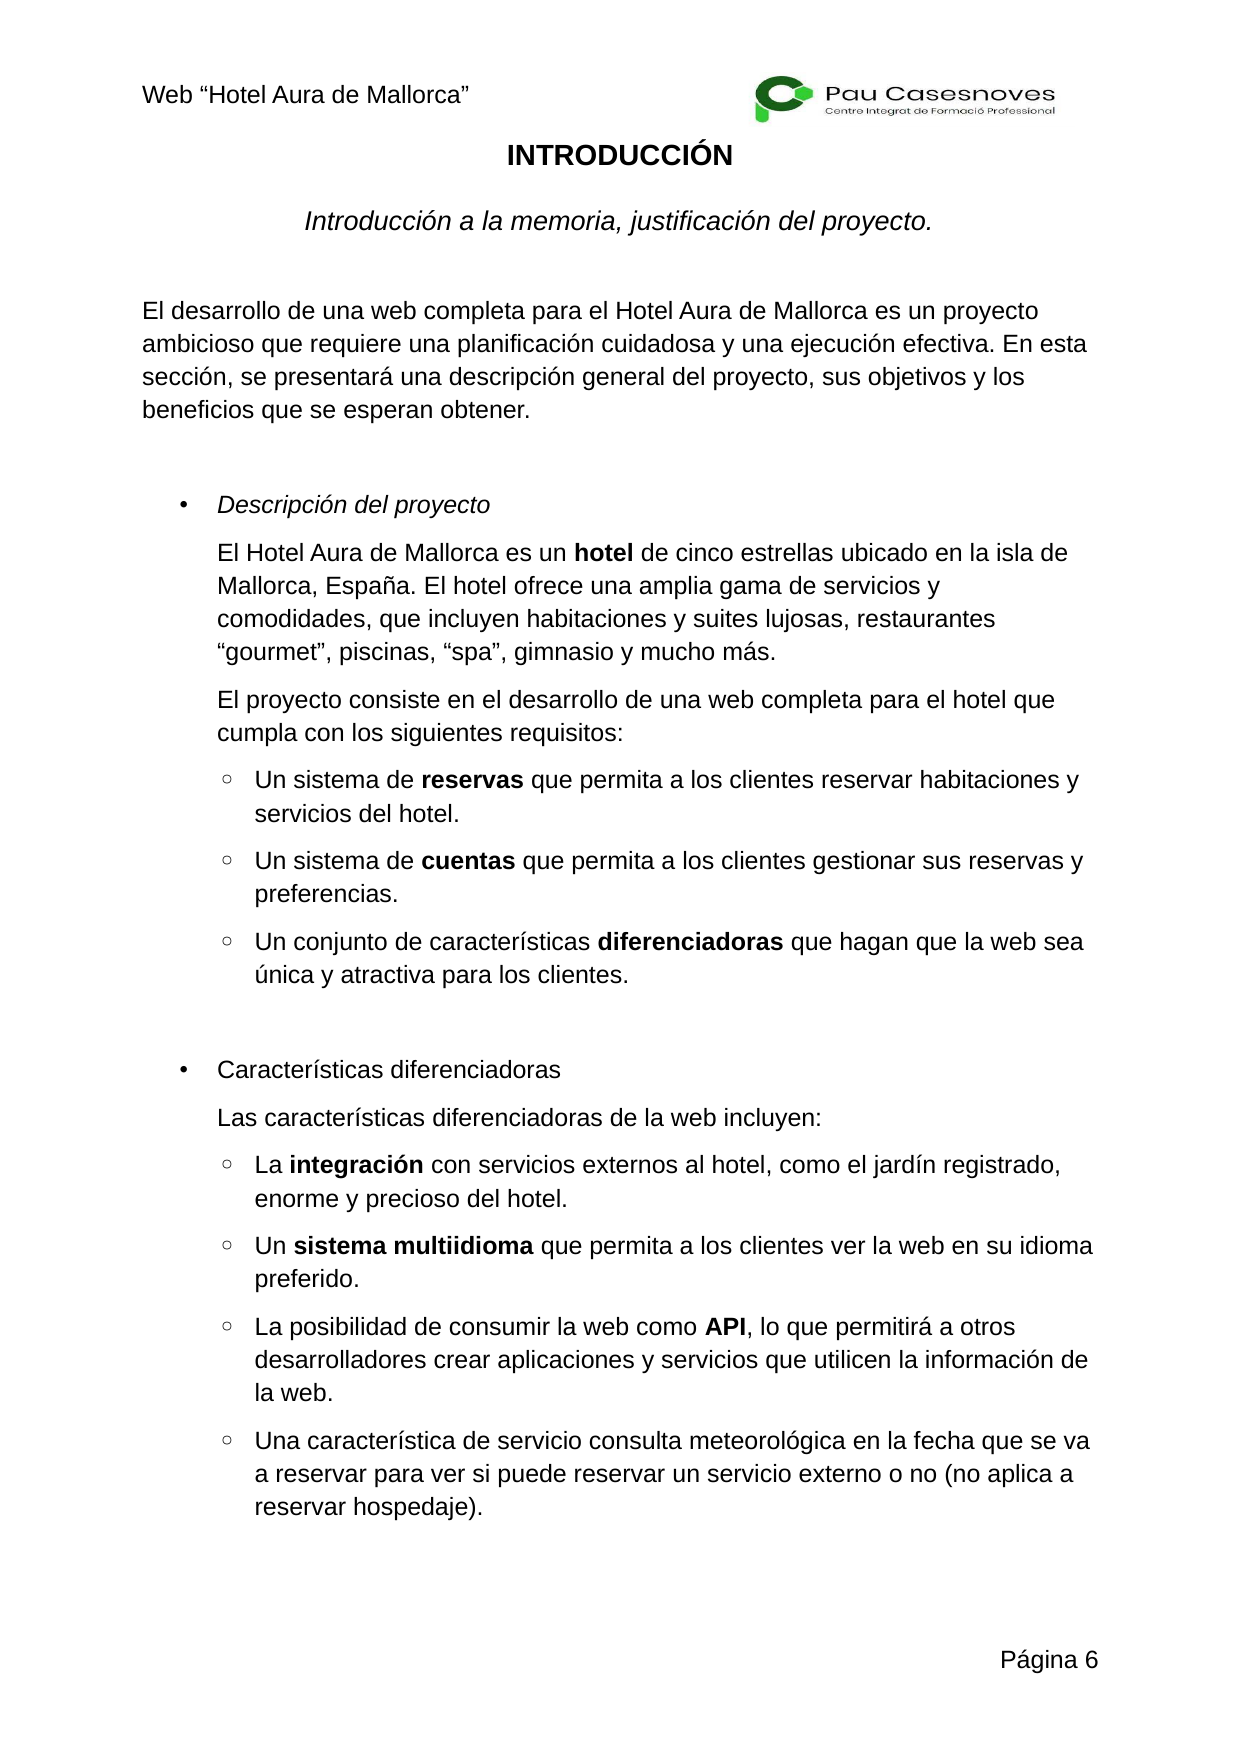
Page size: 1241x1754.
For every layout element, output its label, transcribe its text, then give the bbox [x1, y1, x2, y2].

list La posibilidad de consumir la web como API, lo que permitirá a otros desarrolladores crear aplicaciones y servicios que utilicen la información de la web. [217, 1312, 1098, 1407]
list Un sistema de cuentas que permita a los clientes gestionar sus reservas y preferencias. [217, 846, 1098, 908]
picture [748, 72, 1075, 127]
list Un conjunto de características diferenciadoras que hagan que la web sea única y atractiva para los clientes. [217, 927, 1098, 989]
list Un sistema multiidioma que permita a los clientes ver la web en su idioma preferido. [217, 1231, 1098, 1293]
list Características diferenciadoras [179, 1055, 1098, 1084]
text El desarrollo de una web completa para el Hotel Aura de Mallorca es un proyecto ambicioso que requiere una planificación cuidadosa y una ejecución efectiva. En esta sección, se presentará una descripción general del proyecto, sus objetivos y los beneficios que se esperan obtener. [142, 296, 1098, 424]
list Las características diferenciadoras de la web incluyen: [179, 1103, 1098, 1132]
list El proyecto consiste en el desarrollo de una web completa para el hotel que cumpla con los siguientes requisitos: [179, 685, 1098, 747]
list La integración con servicios externos al hotel, como el jardín registrado, enorme y precioso del hotel. [217, 1151, 1098, 1212]
list El Hotel Aura de Mallorca es un hotel de cinco estrellas ubicado en la isla de Mallorca, España. El hotel ofrece una amplia gama de servicios y comodidades, que incluyen habitaciones y suites lujosas, restaurantes “gourmet”, piscinas, “spa”, gimnasio y mucho más. [179, 538, 1098, 666]
subtitle Introducción a la memoria, justificación del proyecto. [142, 205, 1098, 236]
list Descripción del proyecto [179, 490, 1098, 519]
list Una característica de servicio consulta meteorológica en la fecha que se va a reservar para ver si puede reservar un servicio externo o no (no aplica a reservar hospedaje). [217, 1426, 1098, 1521]
text INTRODUCCIÓN [142, 138, 1098, 171]
list Un sistema de reservas que permita a los clientes reservar habitaciones y servicios del hotel. [217, 765, 1098, 827]
